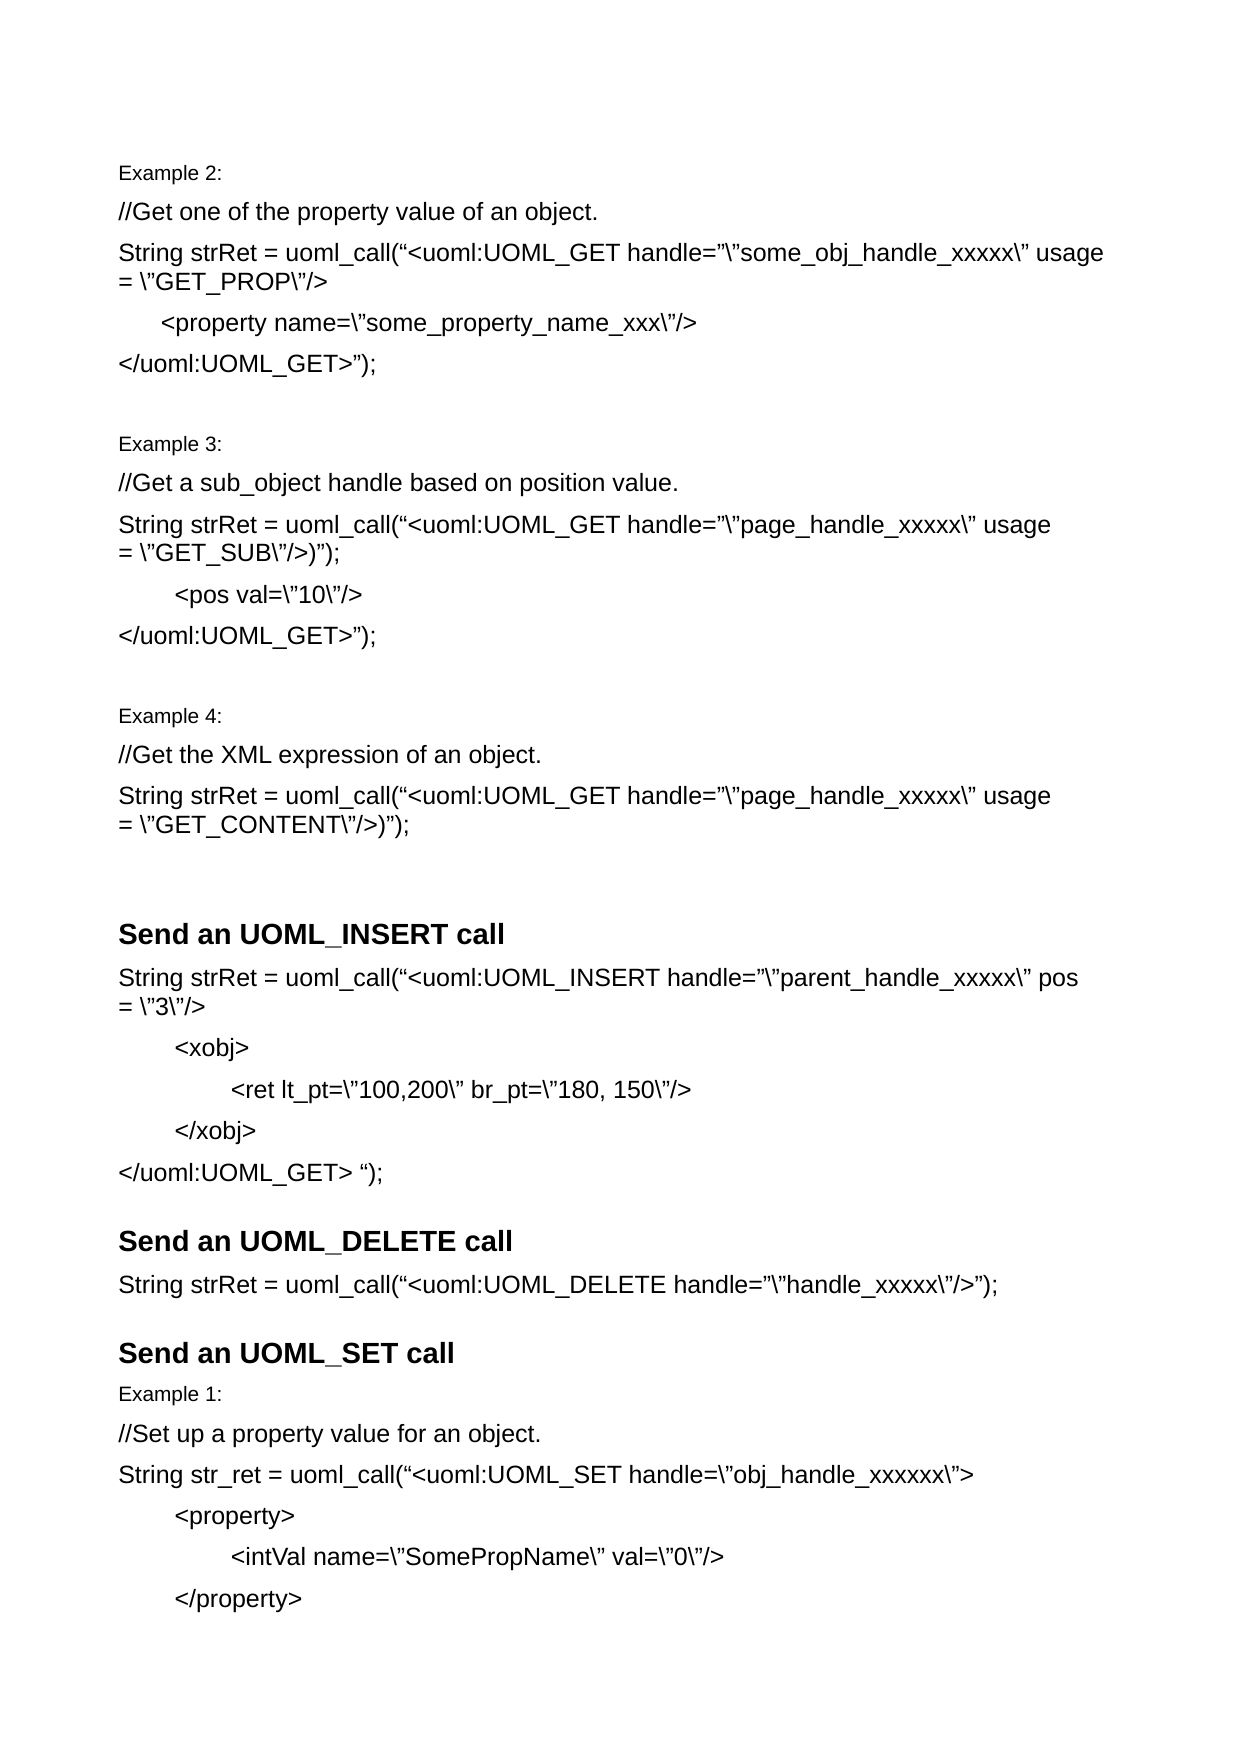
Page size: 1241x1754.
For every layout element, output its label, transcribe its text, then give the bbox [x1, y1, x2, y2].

subtitle Send an UOML_INSERT call [118, 917, 1122, 951]
subtitle Send an UOML_DELETE call [118, 1224, 1122, 1257]
text </property> [118, 1584, 1122, 1613]
text String strRet = uoml_call(“<uoml:UOML_GET handle=”\”page_handle_xxxxx\” usage = \”GET_CONTENT\”/>)”); [118, 781, 1122, 839]
subtitle Send an UOML_SET call [118, 1336, 1122, 1369]
text String strRet = uoml_call(“<uoml:UOML_GET handle=”\”page_handle_xxxxx\” usage = \”GET_SUB\”/>)”); [118, 509, 1122, 567]
text String strRet = uoml_call(“<uoml:UOML_INSERT handle=”\”parent_handle_xxxxx\” pos = \”3\”/> [118, 963, 1122, 1021]
text </uoml:UOML_GET>”); [118, 349, 1122, 378]
text //Set up a property value for an object. [118, 1418, 1122, 1447]
text String str_ret = uoml_call(“<uoml:UOML_SET handle=\”obj_handle_xxxxxx\”> [118, 1460, 1122, 1488]
text <ret lt_pt=\”100,200\” br_pt=\”180, 150\”/> [118, 1075, 1122, 1104]
text //Get one of the property value of an object. [118, 197, 1122, 226]
text Example 1: [118, 1382, 1122, 1406]
text String strRet = uoml_call(“<uoml:UOML_GET handle=”\”some_obj_handle_xxxxx\” usage = \”GET_PROP\”/> [118, 238, 1122, 296]
text Example 2: [118, 159, 1122, 184]
text //Get the XML expression of an object. [118, 740, 1122, 769]
text <xobj> [118, 1033, 1122, 1062]
text <pos val=\”10\”/> [118, 579, 1122, 608]
text <property> [118, 1501, 1122, 1530]
text </xobj> [118, 1116, 1122, 1145]
text //Get a sub_object handle based on position value. [118, 468, 1122, 497]
text </uoml:UOML_GET>”); [118, 621, 1122, 650]
text Example 4: [118, 703, 1122, 727]
text </uoml:UOML_GET> “); [118, 1157, 1122, 1186]
text <intVal name=\”SomePropName\” val=\”0\”/> [118, 1542, 1122, 1571]
text Example 3: [118, 432, 1122, 456]
text String strRet = uoml_call(“<uoml:UOML_DELETE handle=”\”handle_xxxxx\”/>”); [118, 1270, 1122, 1298]
text <property name=\”some_property_name_xxx\”/> [118, 308, 1122, 337]
